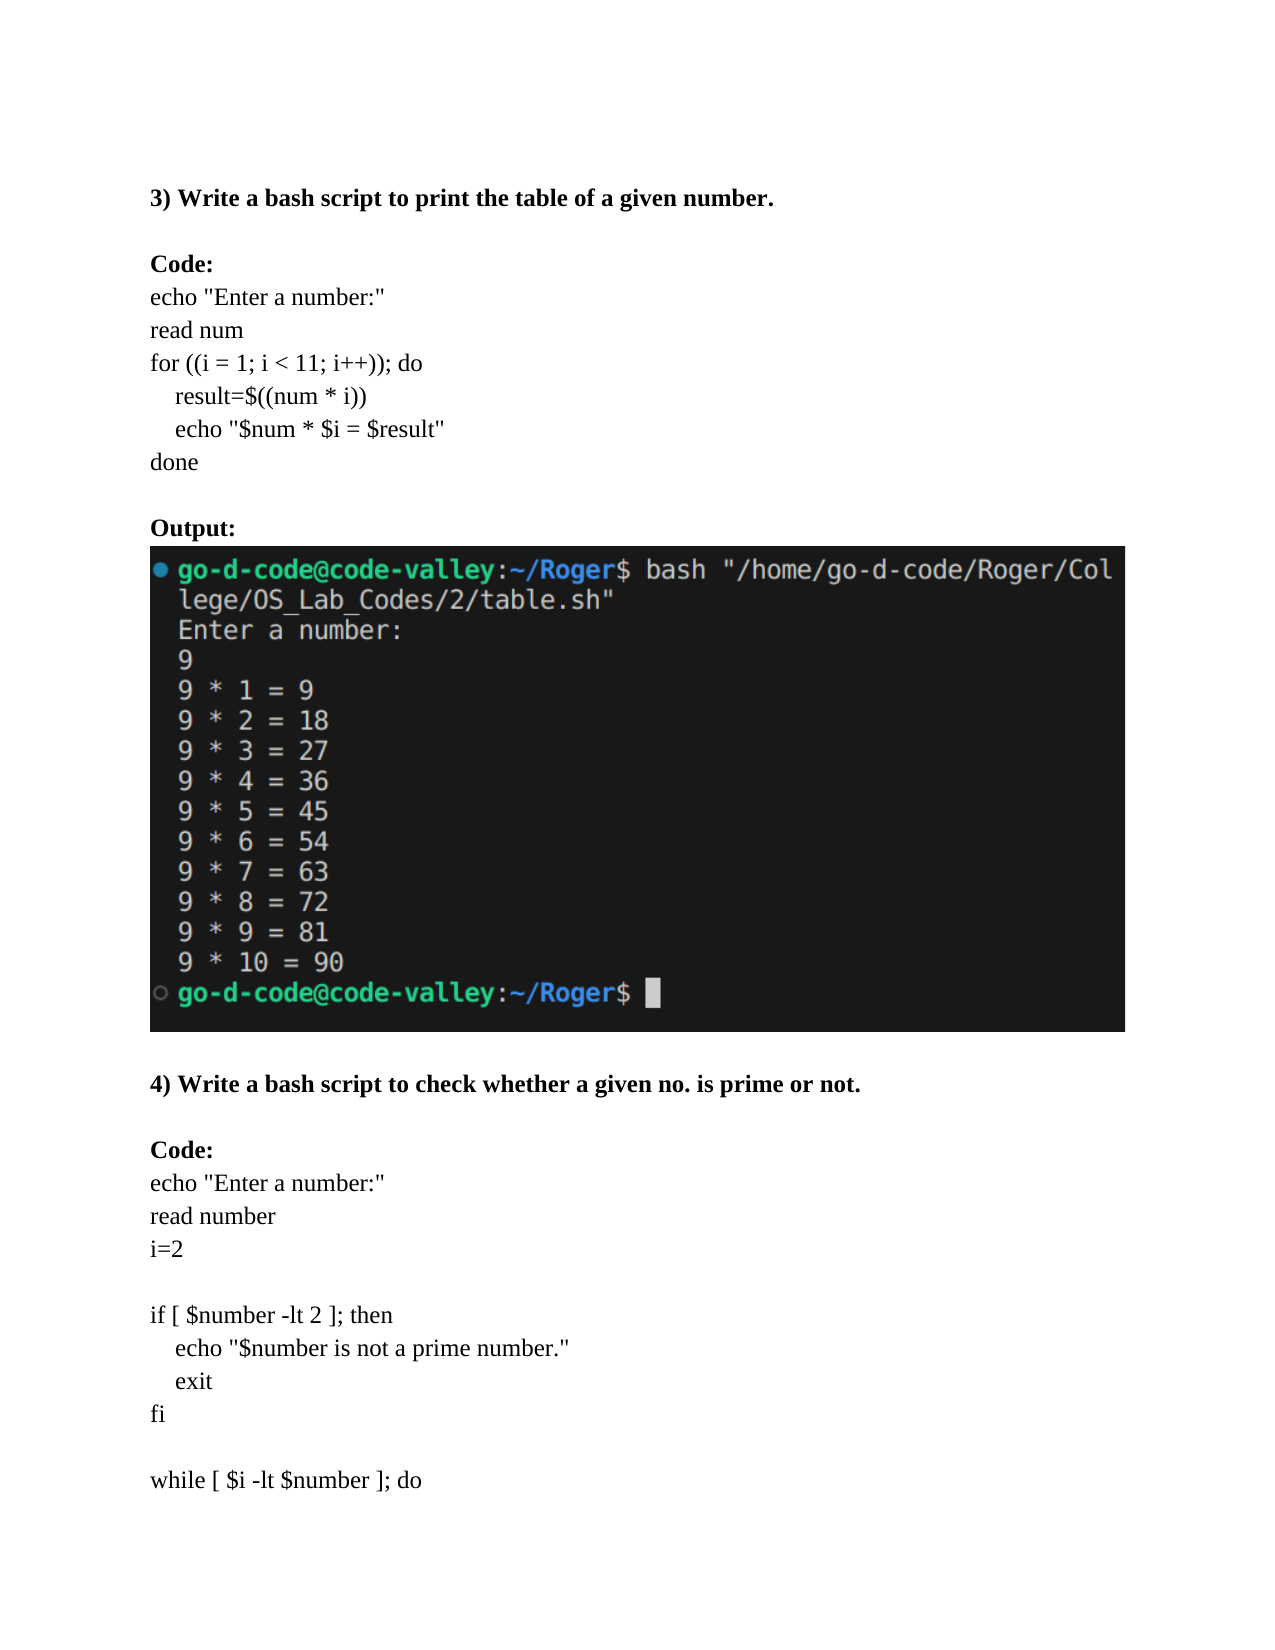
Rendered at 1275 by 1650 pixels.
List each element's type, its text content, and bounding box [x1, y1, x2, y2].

text Code: [150, 249, 1125, 278]
text read number [150, 1201, 1125, 1230]
text for ((i = 1; i < 11; i++)); do [150, 348, 1125, 377]
text read num [150, 315, 1125, 344]
text echo "Enter a number:" [150, 282, 1125, 311]
text Code: [150, 1135, 1125, 1164]
text done [150, 447, 1125, 476]
picture [150, 546, 1125, 1032]
text i=2 [150, 1234, 1125, 1263]
text 4) Write a bash script to check whether a given no. is prime or not. [150, 1069, 1125, 1098]
text 3) Write a bash script to print the table of a given number. [150, 183, 1125, 212]
text if [ $number -lt 2 ]; then [150, 1300, 1125, 1329]
text echo "$num * $i = $result" [150, 414, 1125, 443]
text Output: [150, 513, 1125, 542]
text echo "Enter a number:" [150, 1168, 1125, 1197]
text result=$((num * i)) [150, 381, 1125, 410]
text echo "$number is not a prime number." [150, 1333, 1125, 1362]
text fi [150, 1399, 1125, 1428]
text exit [150, 1366, 1125, 1395]
text while [ $i -lt $number ]; do [150, 1465, 1125, 1494]
